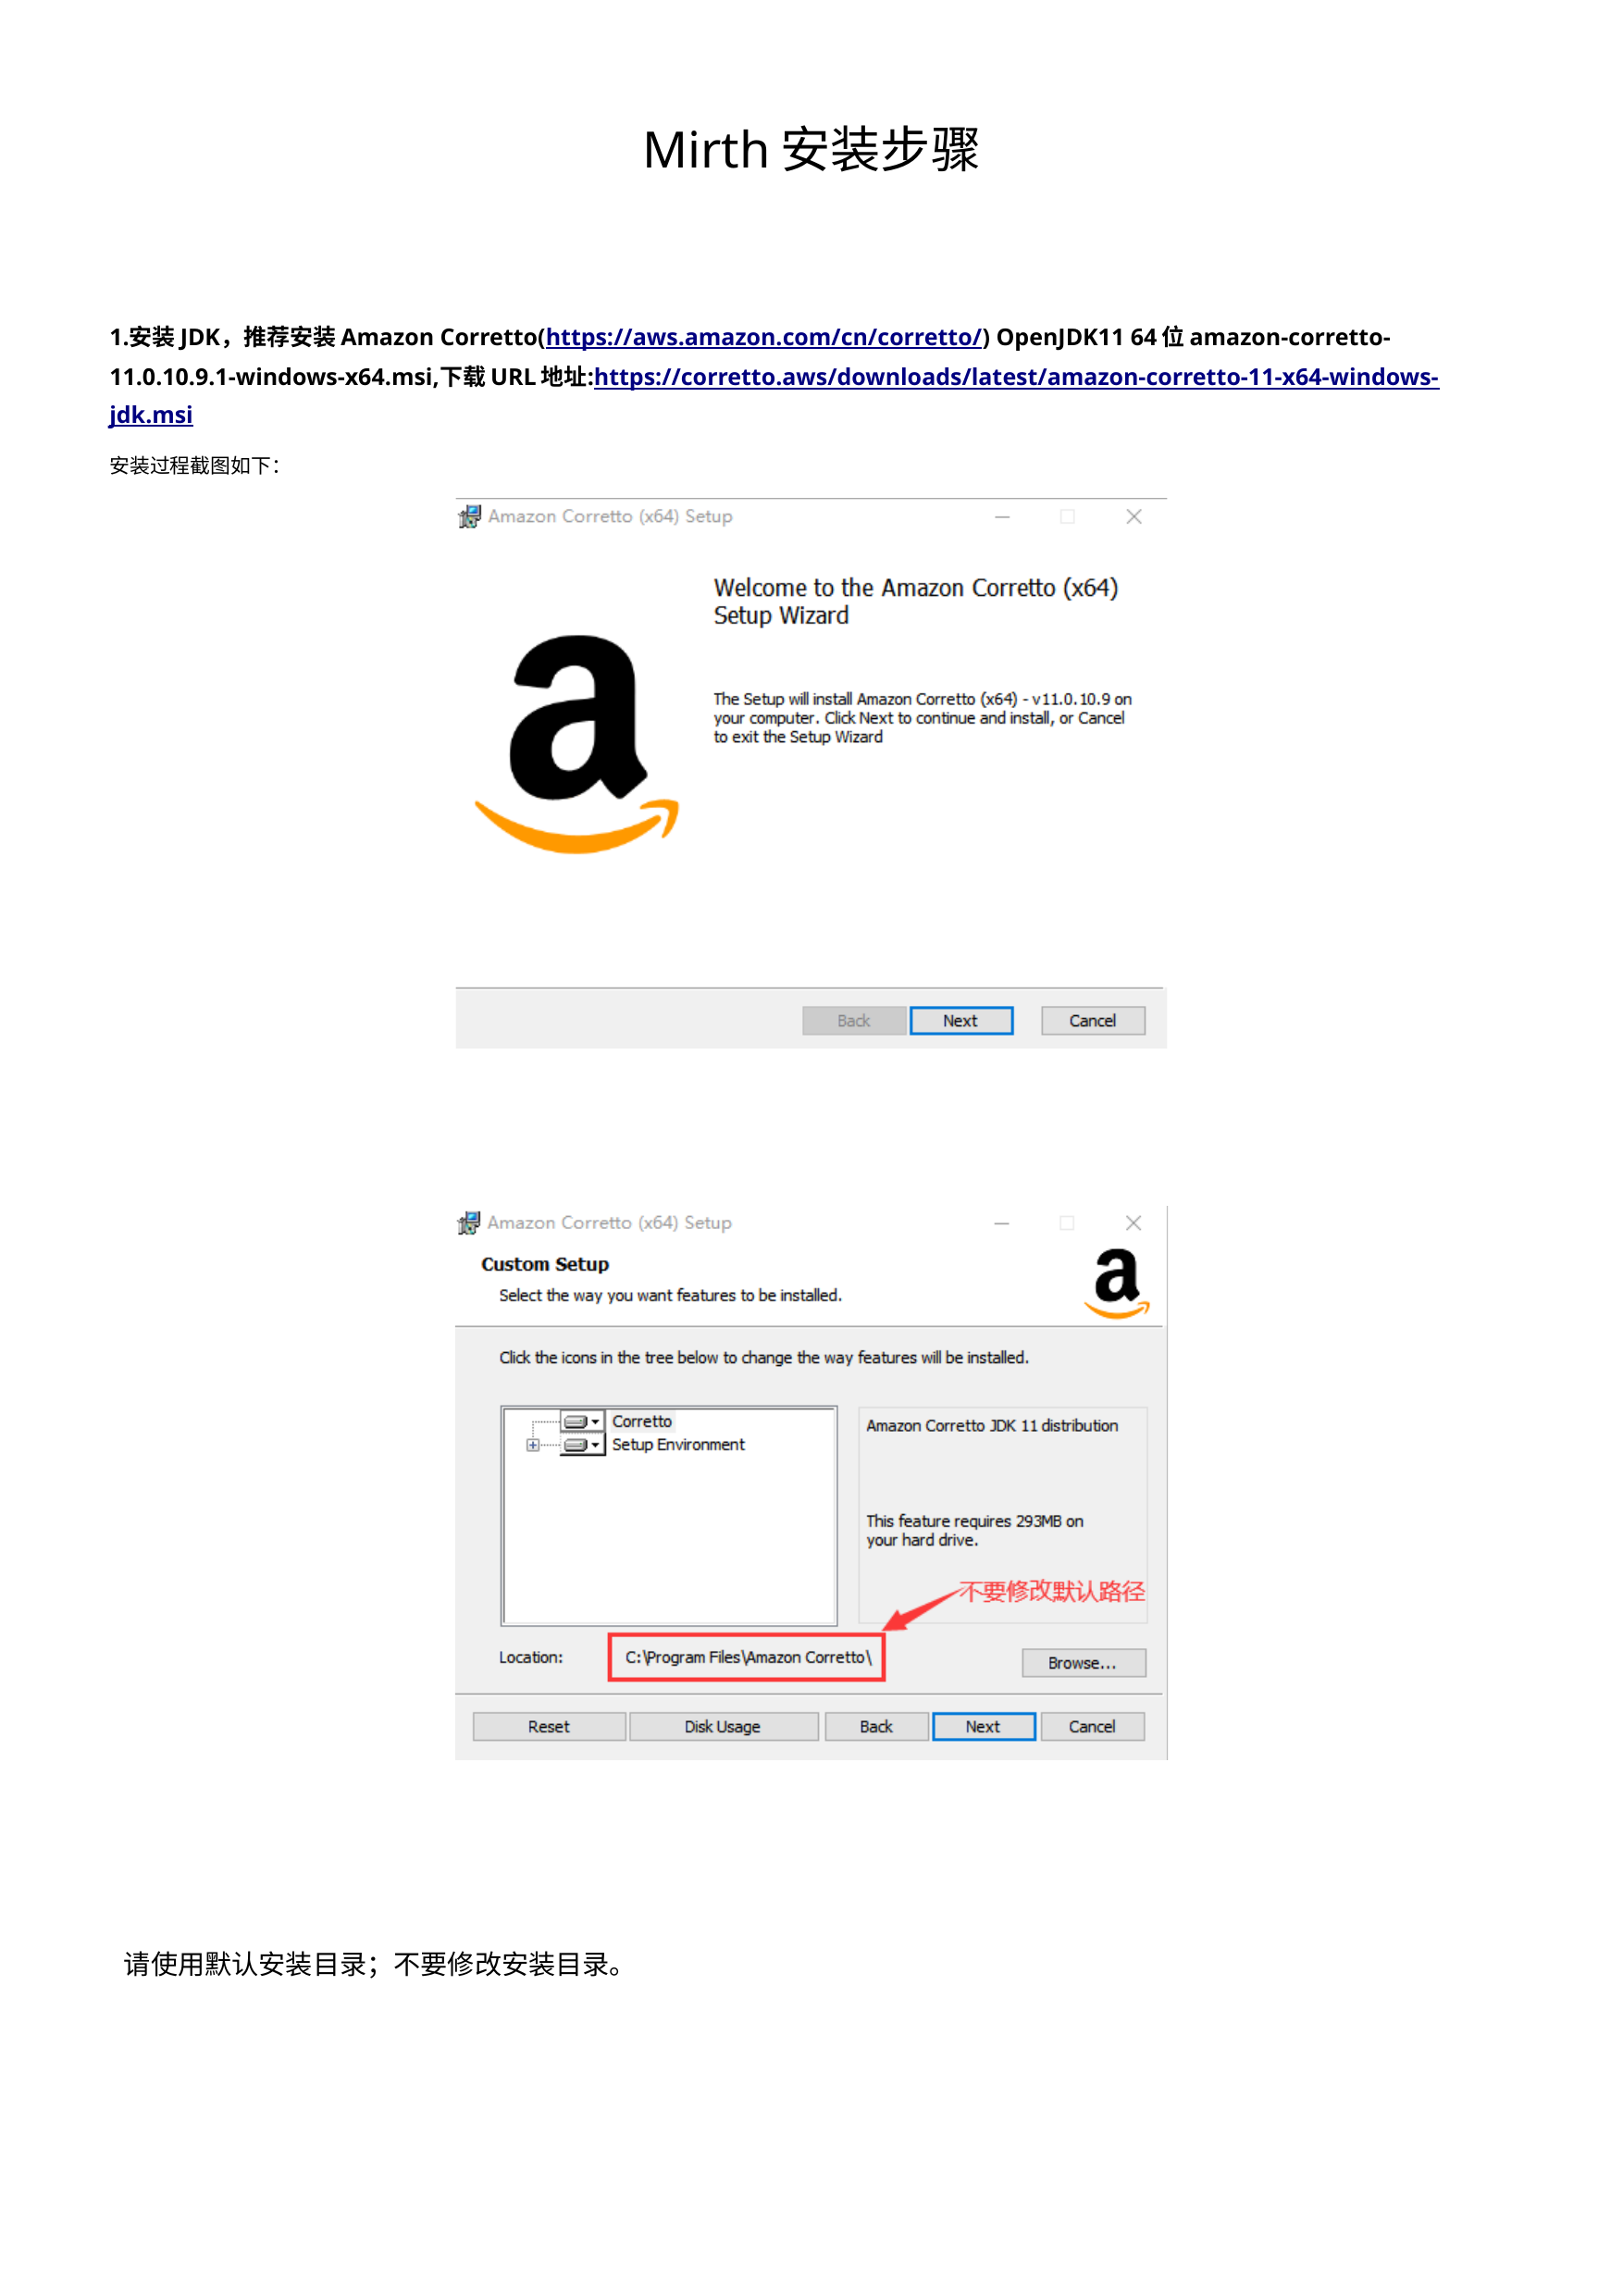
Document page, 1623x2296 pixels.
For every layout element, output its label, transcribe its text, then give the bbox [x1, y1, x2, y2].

picture [454, 1206, 1169, 1760]
text Mirth安装步骤 [109, 109, 1514, 182]
picture [455, 498, 1168, 1049]
text 1.安装JDK，推荐安装Amazon Corretto(https://aws.amazon.com/cn/corretto/) OpenJDK11 64位amazon-corretto-11.0.10.9.1-windows-x64.msi,下载URL地址:https://corretto.aws/downloads/latest/amazon-corretto-11-x64-windows-jdk.msi [109, 318, 1514, 430]
text 请使用默认安装目录；不要修改安装目录。 [124, 1942, 1499, 1982]
text 安装过程截图如下： [109, 450, 1514, 479]
